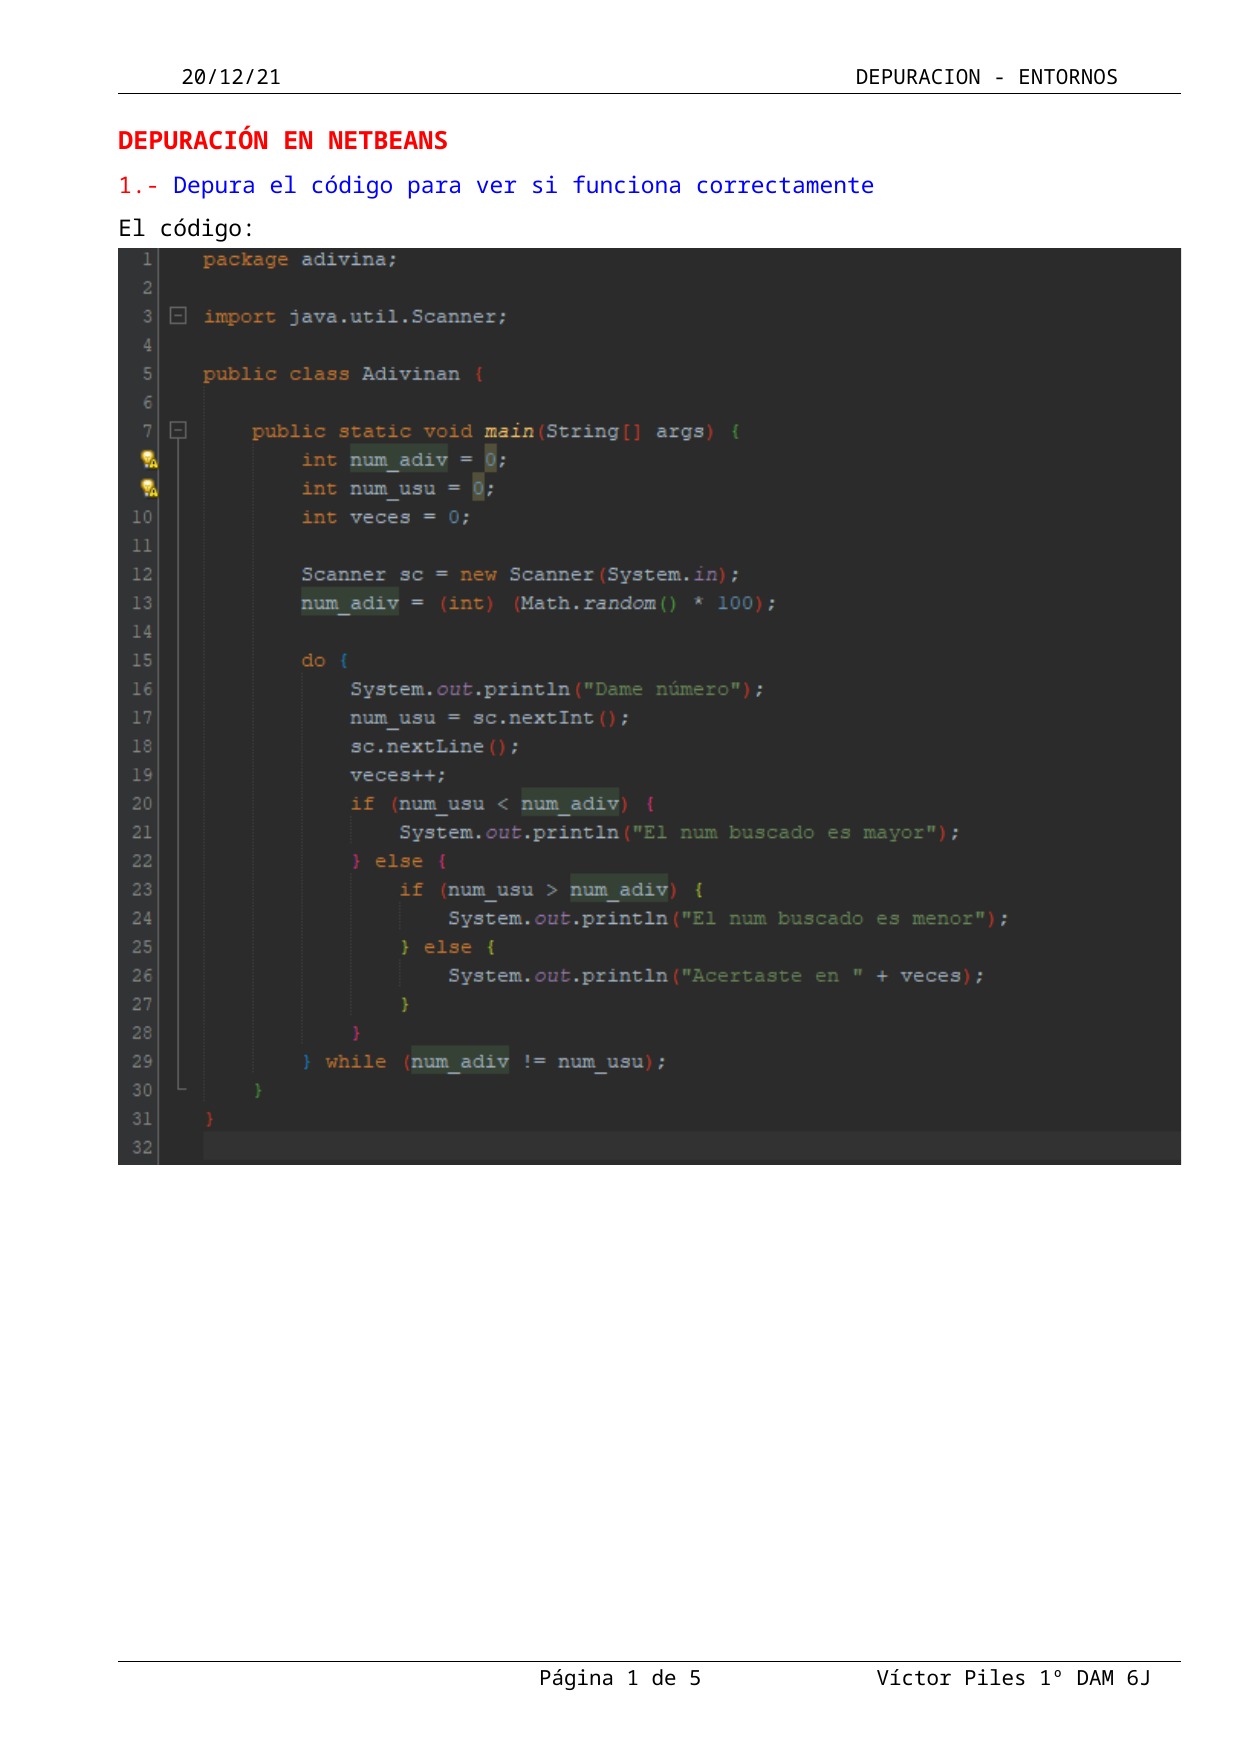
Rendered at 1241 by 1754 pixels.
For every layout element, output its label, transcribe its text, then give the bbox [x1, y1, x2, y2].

text DEPURACIÓN EN NETBEANS [118, 123, 1181, 157]
picture [118, 248, 1182, 1165]
text 1.- Depura el código para ver si funciona correctamente [118, 169, 1181, 200]
text El código: [118, 212, 1181, 243]
